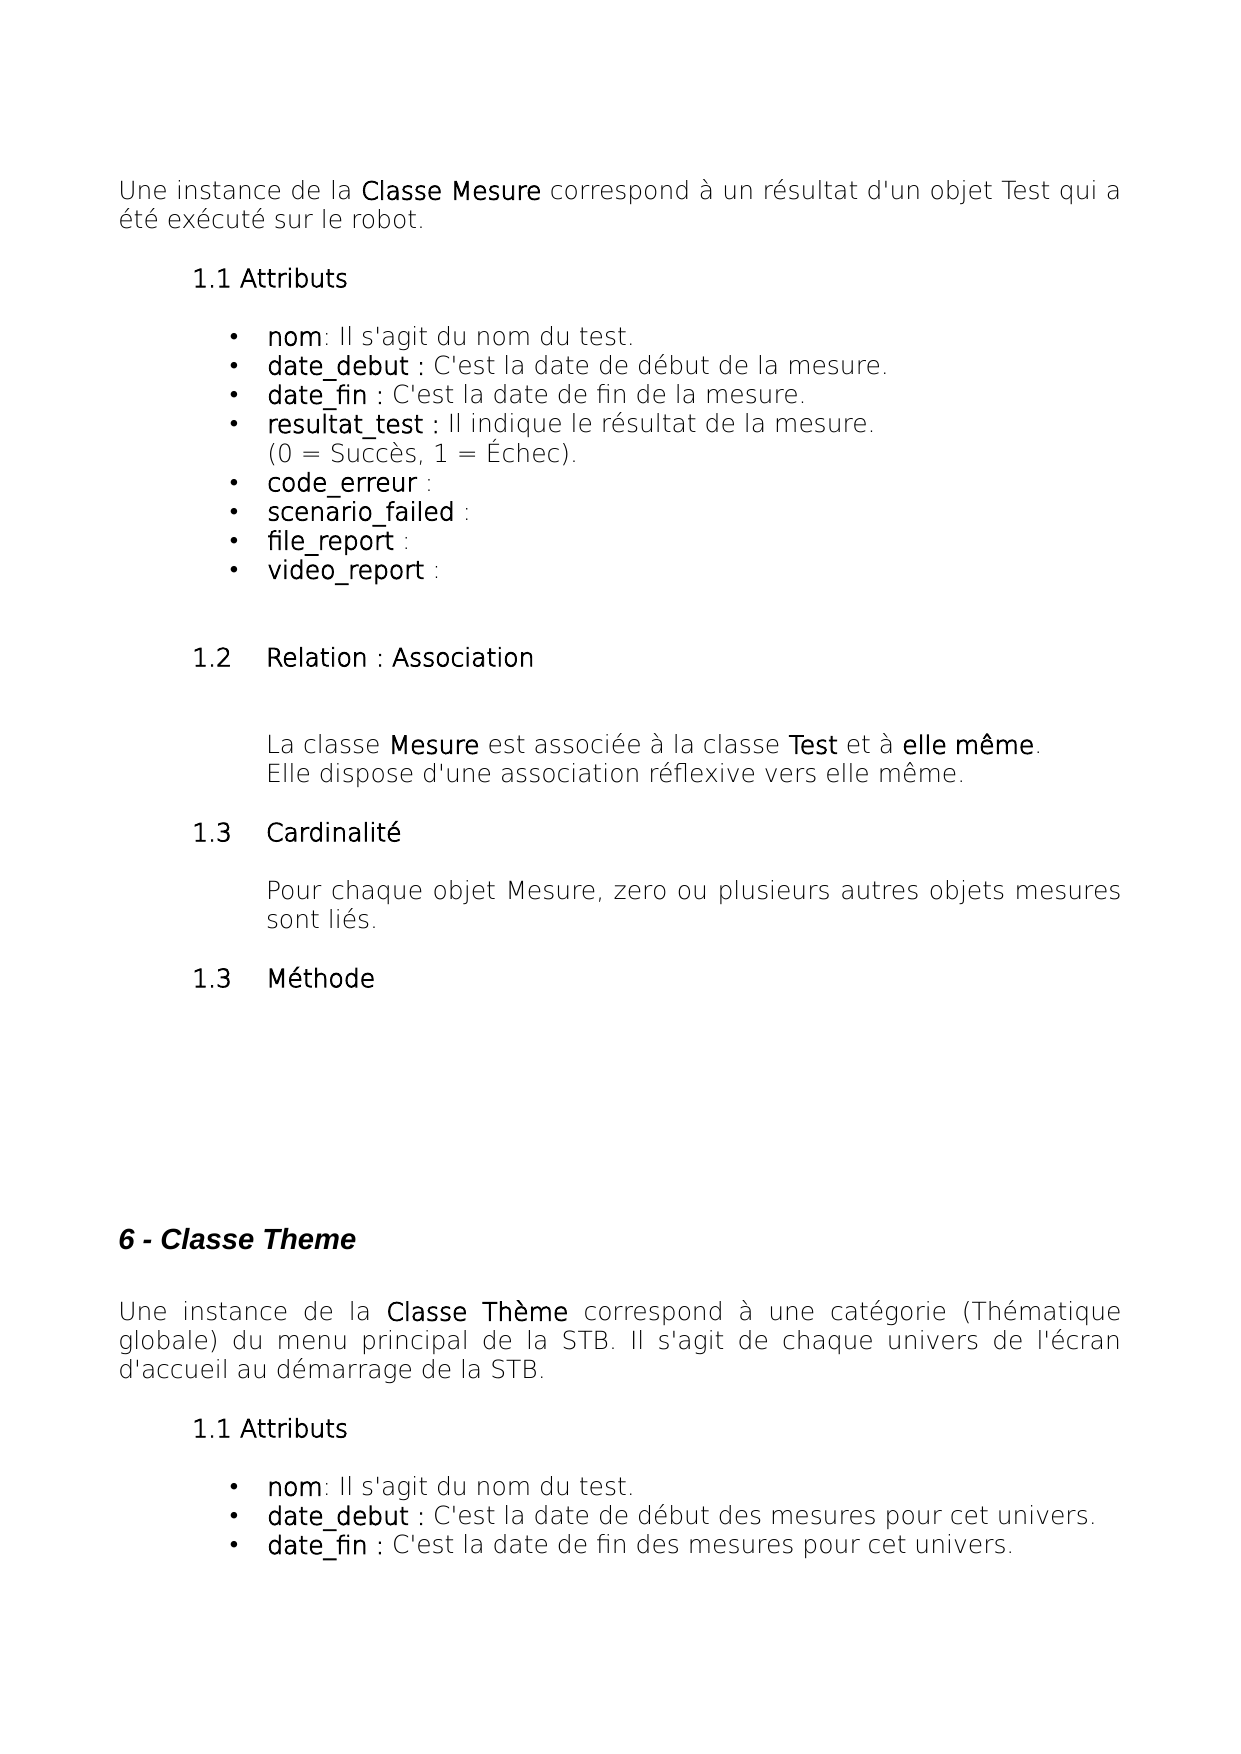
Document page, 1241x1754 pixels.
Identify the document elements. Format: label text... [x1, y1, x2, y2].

text Une instance de la Classe Mesure correspond à un résultat d'un objet Test qui a été exécuté sur le robot. [118, 176, 1122, 235]
list date_debut : C'est la date de début de la mesure. [229, 351, 1122, 381]
list date_fin : C'est la date de fin des mesures pour cet univers. [229, 1531, 1122, 1560]
list Cardinalité [192, 818, 1122, 847]
list video_report : [229, 556, 1122, 585]
list file_report : [229, 526, 1122, 556]
list Pour chaque objet Mesure, zero ou plusieurs autres objets mesures sont liés. [266, 876, 1122, 935]
text Une instance de la Classe Thème correspond à une catégorie (Thématique globale) du menu principal de la STB. Il s'agit de chaque univers de l'écran d'accueil au démarrage de la STB. [118, 1297, 1122, 1385]
text 1.1 Attributs [192, 1414, 1122, 1443]
list Méthode [192, 964, 1122, 993]
list scenario_failed : [229, 497, 1122, 526]
list code_erreur : [229, 468, 1122, 497]
list nom: Il s'agit du nom du test. [229, 1472, 1122, 1502]
list resultat_test : Il indique le résultat de la mesure. [229, 410, 1122, 439]
list nom: Il s'agit du nom du test. [229, 322, 1122, 351]
list Elle dispose d'une association réflexive vers elle même. [266, 760, 1122, 789]
list Relation : Association [192, 643, 1122, 672]
text 1.1 Attributs [192, 264, 1122, 293]
list date_debut : C'est la date de début des mesures pour cet univers. [229, 1502, 1122, 1531]
subtitle 6 - Classe Theme [118, 1222, 1122, 1256]
list date_fin : C'est la date de fin de la mesure. [229, 381, 1122, 410]
list La classe Mesure est associée à la classe Test et à elle même. [266, 731, 1122, 760]
list (0 = Succès, 1 = Échec). [229, 439, 1122, 468]
